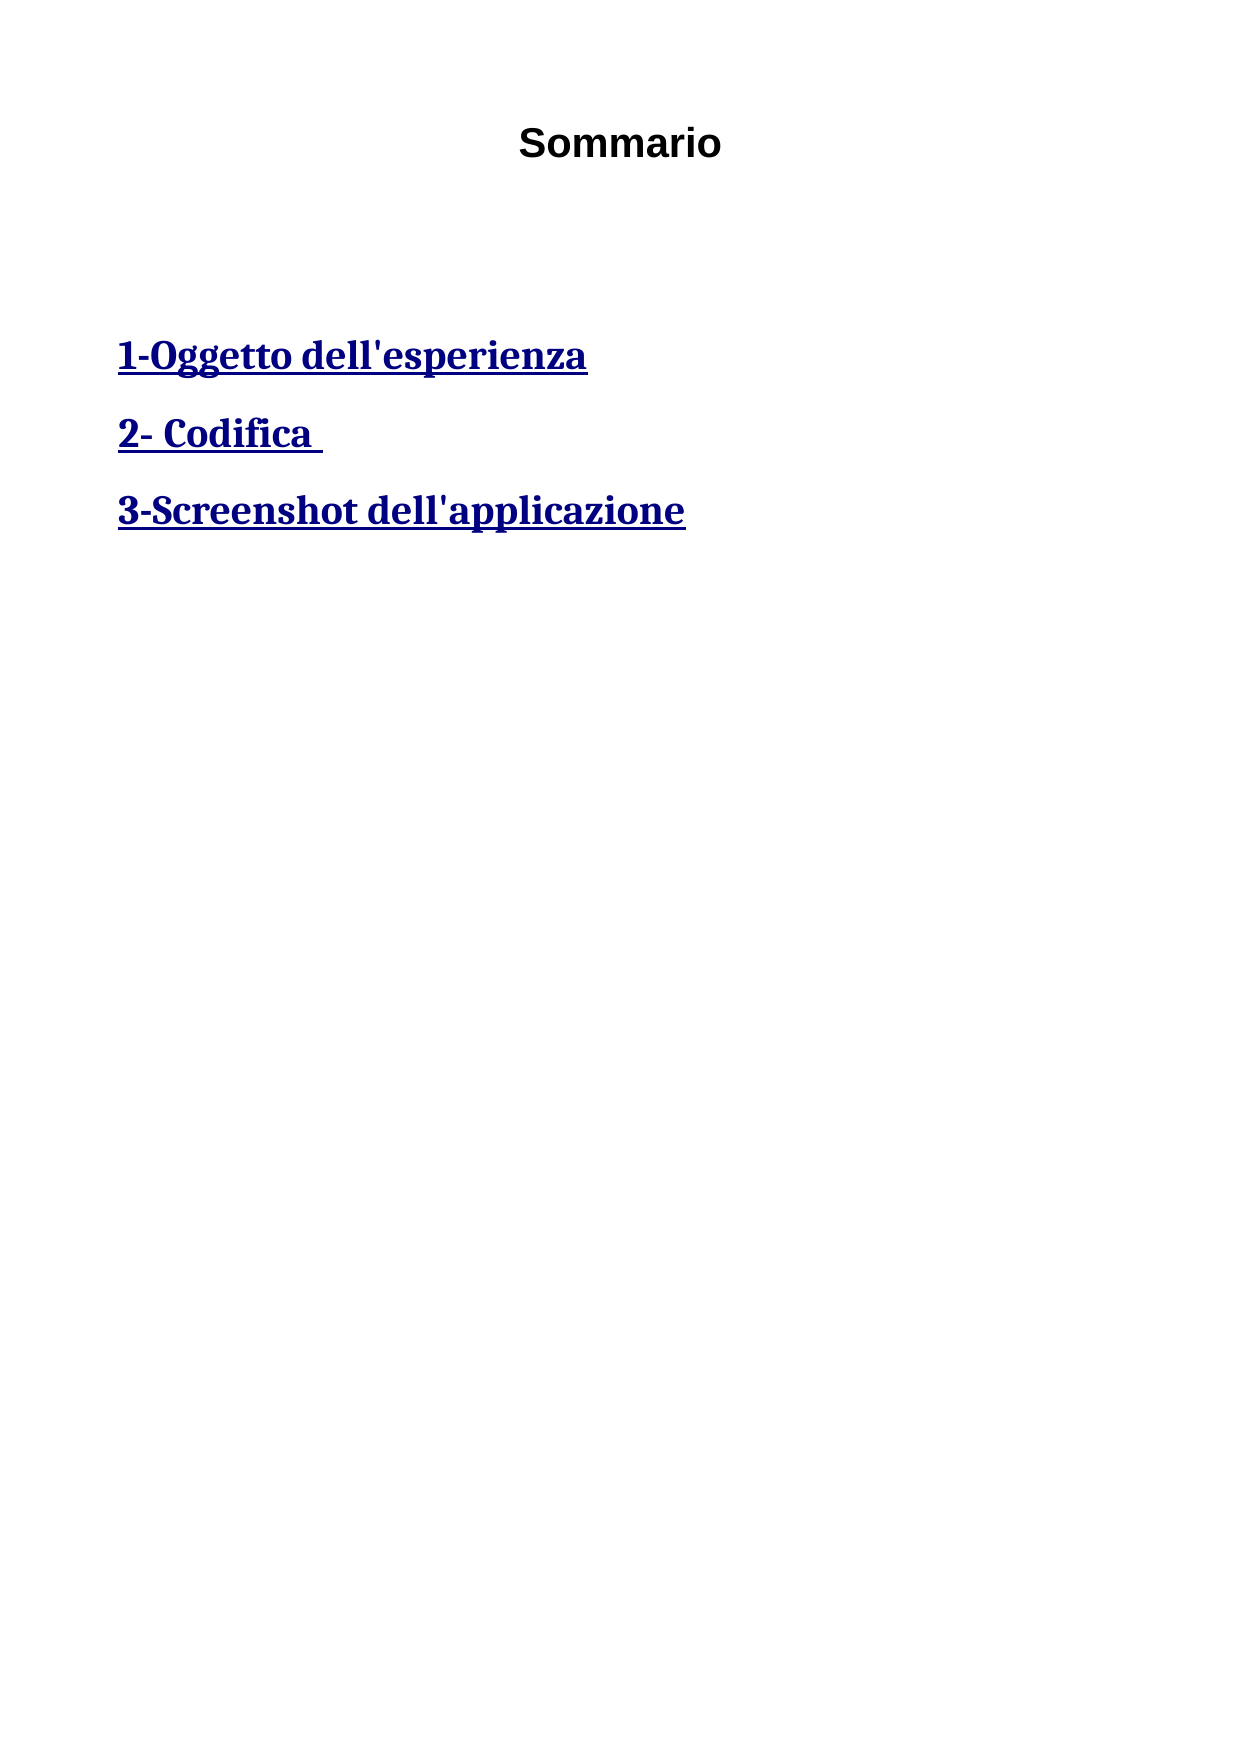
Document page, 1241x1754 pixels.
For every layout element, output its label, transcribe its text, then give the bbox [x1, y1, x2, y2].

text 1-Oggetto dell'esperienza [118, 332, 1122, 380]
subtitle Sommario [118, 118, 1122, 166]
text 2- Codifica [118, 408, 1122, 458]
text 3-Screenshot dell'applicazione [118, 487, 1122, 534]
